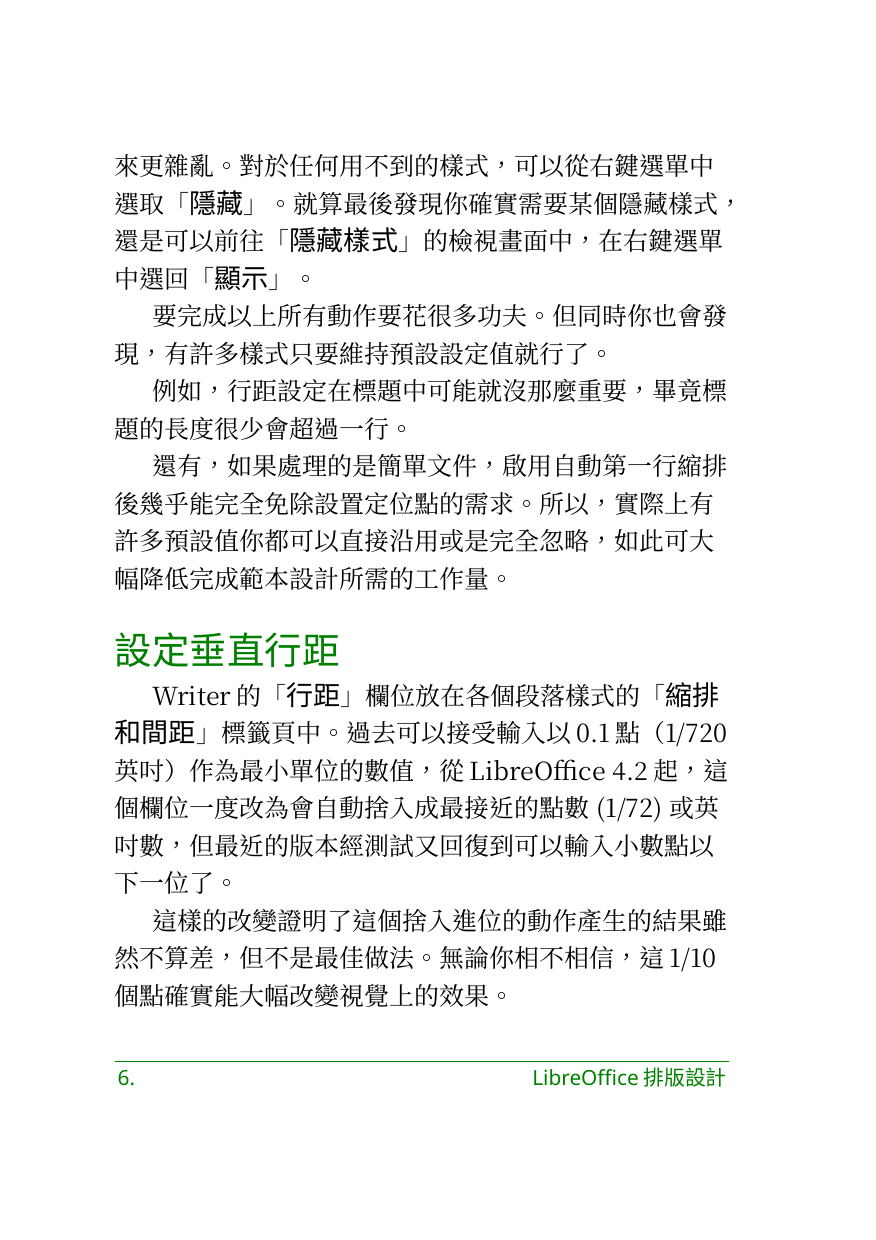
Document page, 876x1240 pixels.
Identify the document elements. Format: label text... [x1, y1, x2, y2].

text 接著瀏覽一下預先定義樣式清單，決定你不需要用到哪些樣式。舉例，標題5到標題10的段落樣式，實在遠超乎一般人所能管理的層數。或許，你也不用項目符號1繼續、 項目符號1結束、項目符號1起始……之類的段落樣式，那些樣式會讓「樣式和格式」視窗看起來更雜亂。對於任何用不到的樣式，可以從右鍵選單中選取「隱藏」。就算最後發現你確實需要某個隱藏樣式，還是可以前往「隱藏樣式」的檢視畫面中，在右鍵選單中選回「顯示」。 [114, 146, 729, 296]
text Writer的「行距」欄位放在各個段落樣式的「縮排和間距」標籤頁中。過去可以接受輸入以0.1點（1/720 英吋）作為最小單位的數值，從LibreOffice 4.2起，這個欄位一度改為會自動捨入成最接近的點數 (1/72) 或英吋數，但最近的版本經測試又回復到可以輸入小數點以下一位了。 [114, 675, 729, 900]
text 這樣的改變證明了這個捨入進位的動作產生的結果雖然不算差，但不是最佳做法。無論你相不相信，這1/10個點確實能大幅改變視覺上的效果。 [114, 900, 729, 1013]
text 要完成以上所有動作要花很多功夫。但同時你也會發現，有許多樣式只要維持預設設定值就行了。 [114, 296, 729, 371]
text 例如，行距設定在標題中可能就沒那麼重要，畢竟標題的長度很少會超過一行。 [114, 371, 729, 446]
text 還有，如果處理的是簡單文件，啟用自動第一行縮排後幾乎能完全免除設置定位點的需求。所以，實際上有許多預設值你都可以直接沿用或是完全忽略，如此可大幅降低完成範本設計所需的工作量。 [114, 446, 729, 596]
subtitle 設定垂直行距 [114, 621, 729, 675]
